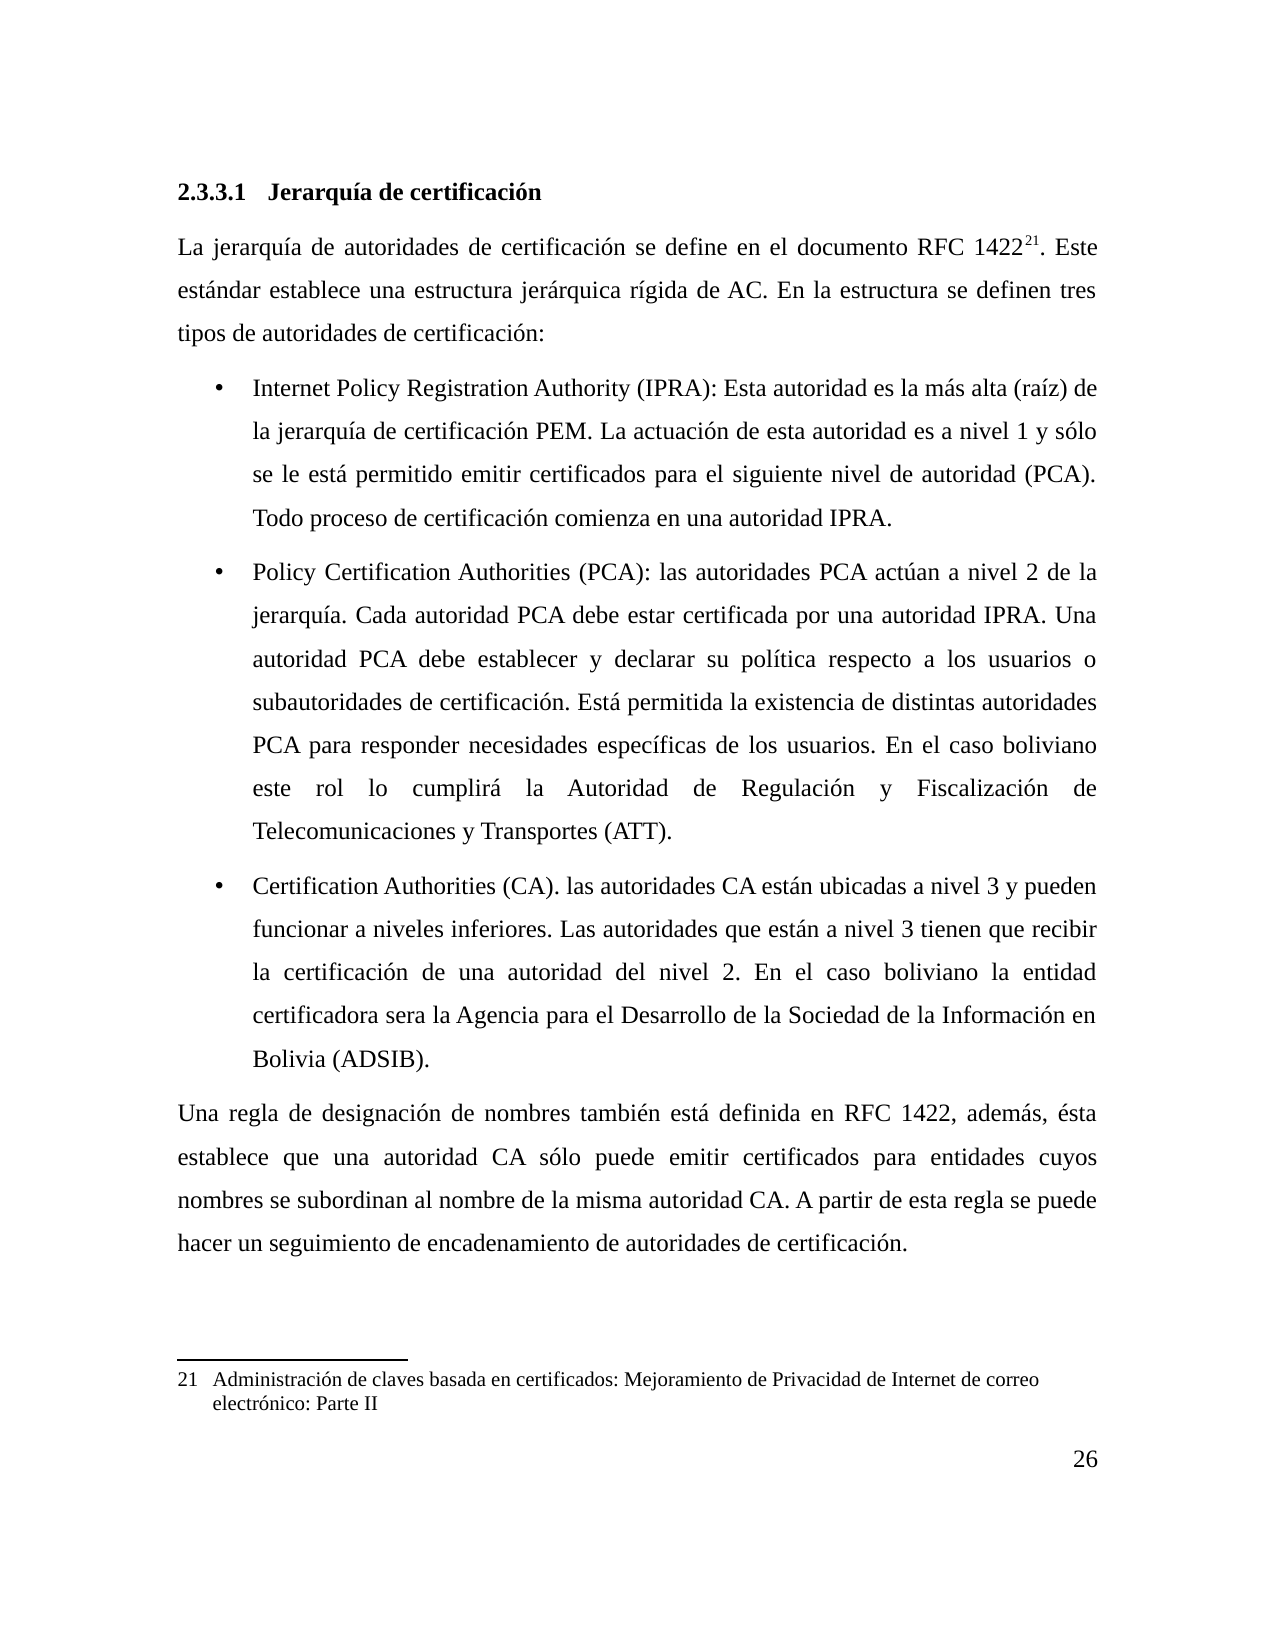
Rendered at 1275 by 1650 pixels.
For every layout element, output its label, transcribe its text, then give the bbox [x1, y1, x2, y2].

text Una regla de designación de nombres también está definida en RFC 1422, además, ésta establece que una autoridad CA sólo puede emitir certificados para entidades cuyos nombres se subordinan al nombre de la misma autoridad CA. A partir de esta regla se puede hacer un seguimiento de encadenamiento de autoridades de certificación. [177, 1098, 1098, 1257]
list Policy Certification Authorities (PCA): las autoridades PCA actúan a nivel 2 de la jerarquía. Cada autoridad PCA debe estar certificada por una autoridad IPRA. Una autoridad PCA debe establecer y declarar su política respecto a los usuarios o subautoridades de certificación. Está permitida la existencia de distintas autoridades PCA para responder necesidades específicas de los usuarios. En el caso boliviano este rol lo cumplirá la Autoridad de Regulación y Fiscalización de Telecomunicaciones y Transportes (ATT). [215, 557, 1098, 845]
list Internet Policy Registration Authority (IPRA): Esta autoridad es la más alta (raíz) de la jerarquía de certificación PEM. La actuación de esta autoridad es a nivel 1 y sólo se le está permitido emitir certificados para el siguiente nivel de autoridad (PCA). Todo proceso de certificación comienza en una autoridad IPRA. [215, 373, 1098, 531]
subtitle Jerarquía de certificación [177, 177, 1098, 206]
text La jerarquía de autoridades de certificación se define en el documento RFC 1422. Este estándar establece una estructura jerárquica rígida de AC. En la estructura se definen tres tipos de autoridades de certificación: [177, 232, 1098, 347]
text Administración de claves basada en certificados: Mejoramiento de Privacidad de Internet de correo electrónico: Parte II [177, 1366, 1098, 1414]
list Certification Authorities (CA). las autoridades CA están ubicadas a nivel 3 y pueden funcionar a niveles inferiores. Las autoridades que están a nivel 3 tienen que recibir la certificación de una autoridad del nivel 2. En el caso boliviano la entidad certificadora sera la Agencia para el Desarrollo de la Sociedad de la Información en Bolivia (ADSIB). [215, 871, 1098, 1072]
